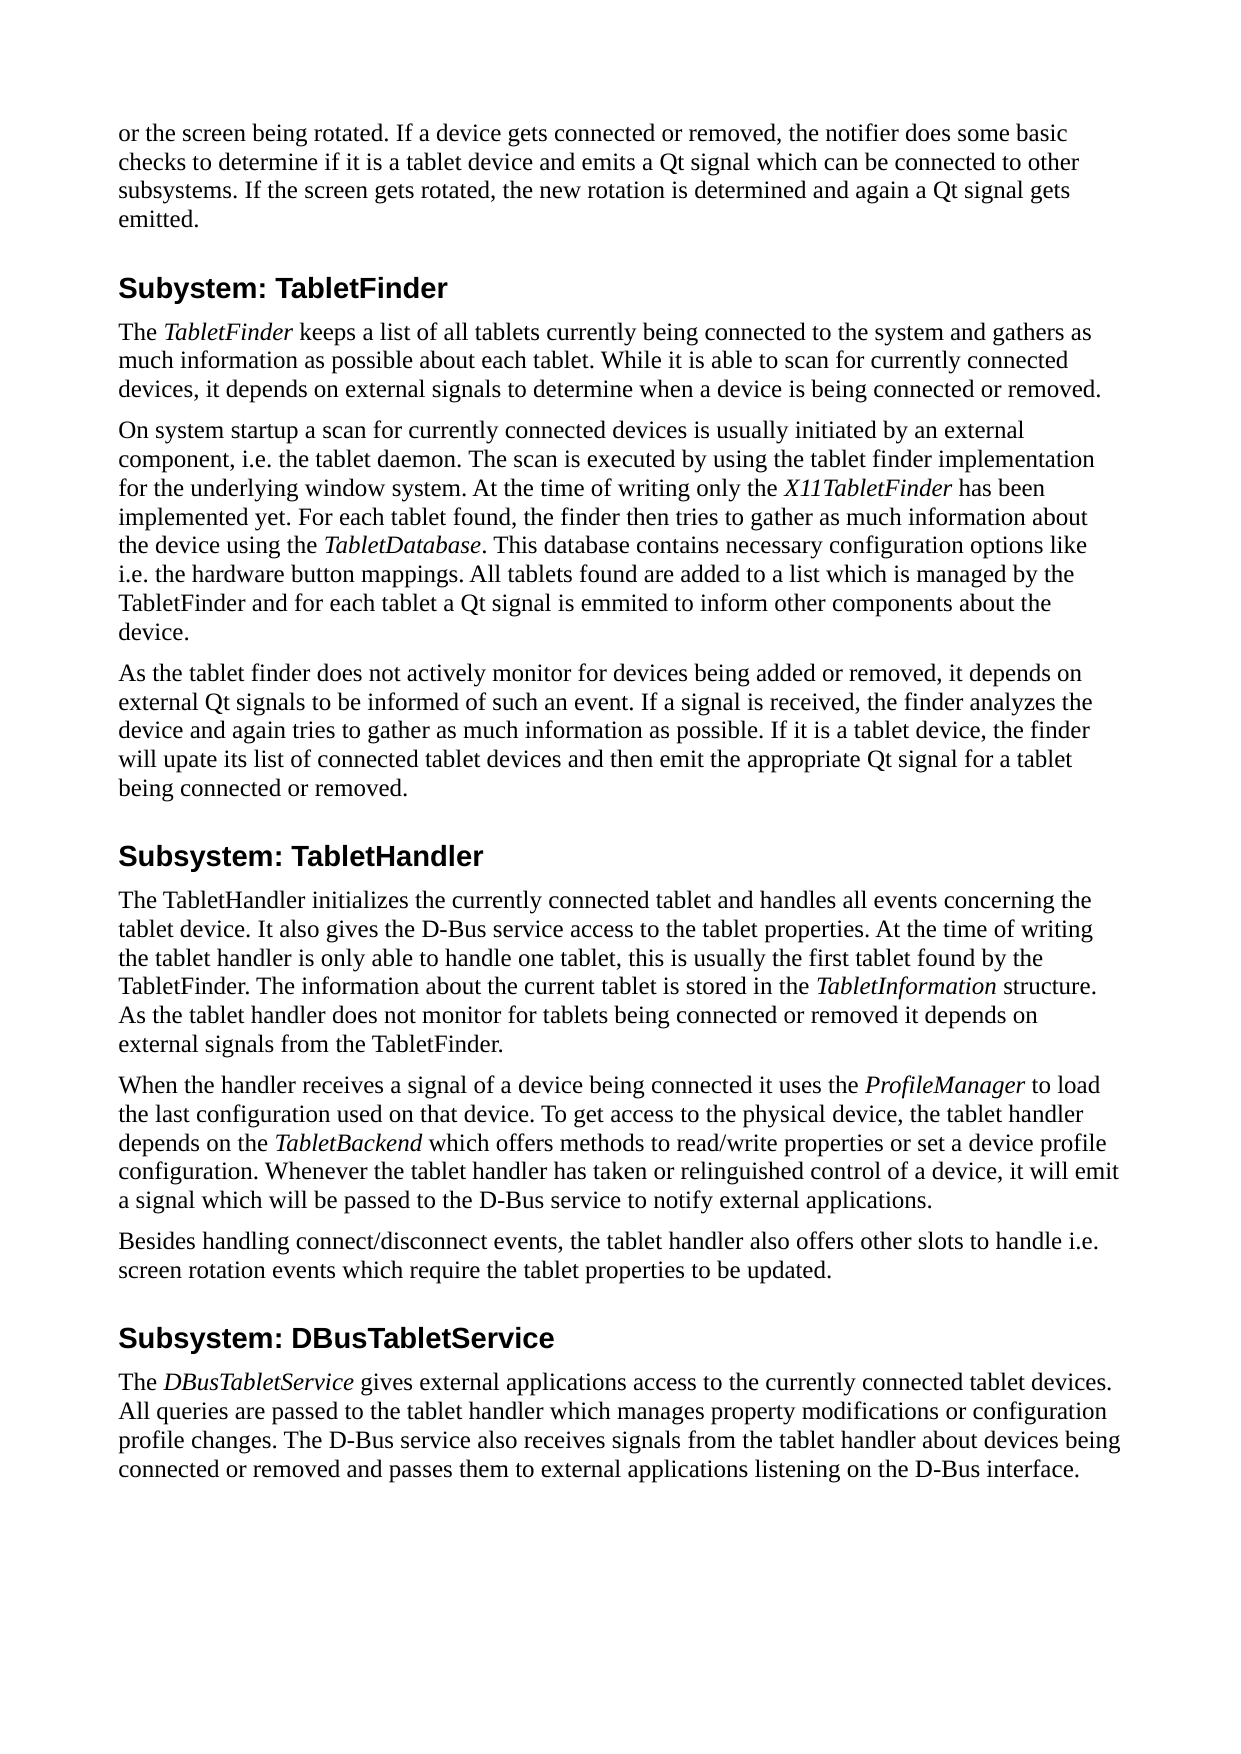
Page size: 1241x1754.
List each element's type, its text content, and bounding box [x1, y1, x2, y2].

text When the handler receives a signal of a device being connected it uses the ProfileManager to load the last configuration used on that device. To get access to the physical device, the tablet handler depends on the TabletBackend which offers methods to read/write properties or set a device profile configuration. Whenever the tablet handler has taken or relinguished control of a device, it will emit a signal which will be passed to the D-Bus service to notify external applications. [118, 1070, 1122, 1214]
text The TabletHandler initializes the currently connected tablet and handles all events concerning the tablet device. It also gives the D-Bus service access to the tablet properties. At the time of writing the tablet handler is only able to handle one tablet, this is usually the first tablet found by the TabletFinder. The information about the current tablet is stored in the TabletInformation structure. As the tablet handler does not monitor for tablets being connected or removed it depends on external signals from the TabletFinder. [118, 885, 1122, 1058]
text The DBusTabletService gives external applications access to the currently connected tablet devices. All queries are passed to the tablet handler which manages property modifications or configuration profile changes. The D-Bus service also receives signals from the tablet handler about devices being connected or removed and passes them to external applications listening on the D-Bus interface. [118, 1367, 1122, 1482]
text Besides handling connect/disconnect events, the tablet handler also offers other slots to handle i.e. screen rotation events which require the tablet properties to be updated. [118, 1226, 1122, 1284]
text or the screen being rotated. If a device gets connected or removed, the notifier does some basic checks to determine if it is a tablet device and emits a Qt signal which can be connected to other subsystems. If the screen gets rotated, the new rotation is determined and again a Qt signal gets emitted. [118, 118, 1122, 233]
subtitle Subsystem: TabletHandler [118, 839, 1122, 873]
subtitle Subsystem: DBusTabletService [118, 1321, 1122, 1355]
text The TabletFinder keeps a list of all tablets currently being connected to the system and gathers as much information as possible about each tablet. While it is able to scan for currently connected devices, it depends on external signals to determine when a device is being connected or removed. [118, 317, 1122, 403]
text On system startup a scan for currently connected devices is usually initiated by an external component, i.e. the tablet daemon. The scan is executed by using the tablet finder implementation for the underlying window system. At the time of writing only the X11TabletFinder has been implemented yet. For each tablet found, the finder then tries to gather as much information about the device using the TabletDatabase. This database contains necessary configuration options like i.e. the hardware button mappings. All tablets found are added to a list which is managed by the TabletFinder and for each tablet a Qt signal is emmited to inform other components about the device. [118, 415, 1122, 645]
text As the tablet finder does not actively monitor for devices being added or removed, it depends on external Qt signals to be informed of such an event. If a signal is received, the finder analyzes the device and again tries to gather as much information as possible. If it is a tablet device, the finder will upate its list of connected tablet devices and then emit the appropriate Qt signal for a tablet being connected or removed. [118, 658, 1122, 802]
subtitle Subystem: TabletFinder [118, 271, 1122, 304]
